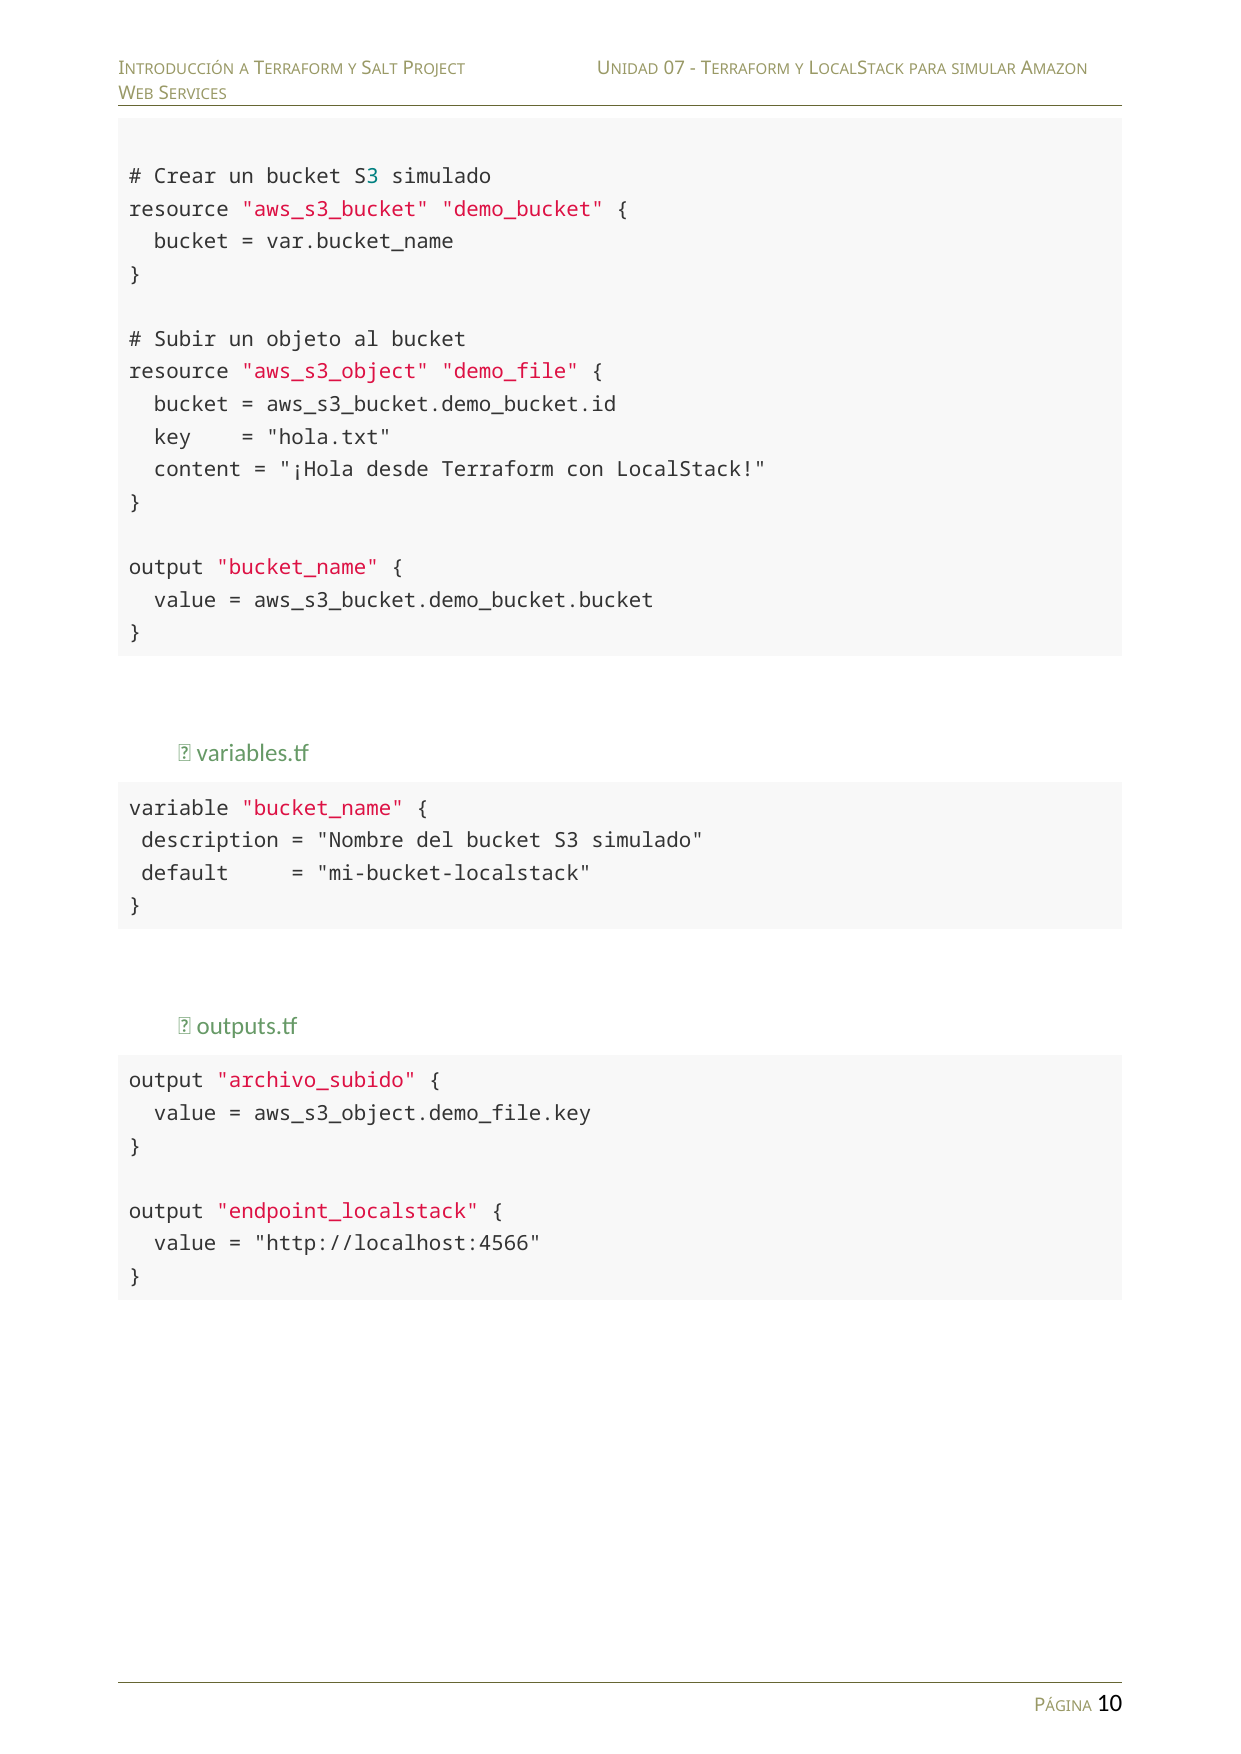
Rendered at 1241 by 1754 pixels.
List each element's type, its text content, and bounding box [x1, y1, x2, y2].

subtitle 📄 variables.tf [178, 737, 1122, 767]
table_header # Crear un bucket S3 simulado resource "aws_s3_bucket" "demo_bucket" { bucket = var.bucket_name } # Subir un objeto al bucket resource "aws_s3_object" "demo_file" { bucket = aws_s3_bucket.demo_bucket.id key = "hola.txt" content = "¡Hola desde Terraform con LocalStack!" } output "bucket_name" { value = aws_s3_bucket.demo_bucket.bucket } [118, 118, 1122, 656]
table_header variable "bucket_name" { description = "Nombre del bucket S3 simulado" default = "mi-bucket-localstack" } [118, 782, 1122, 929]
subtitle 📄 outputs.tf [178, 1010, 1122, 1040]
table_header output "archivo_subido" { value = aws_s3_object.demo_file.key } output "endpoint_localstack" { value = "http://localhost:4566" } [118, 1055, 1122, 1300]
